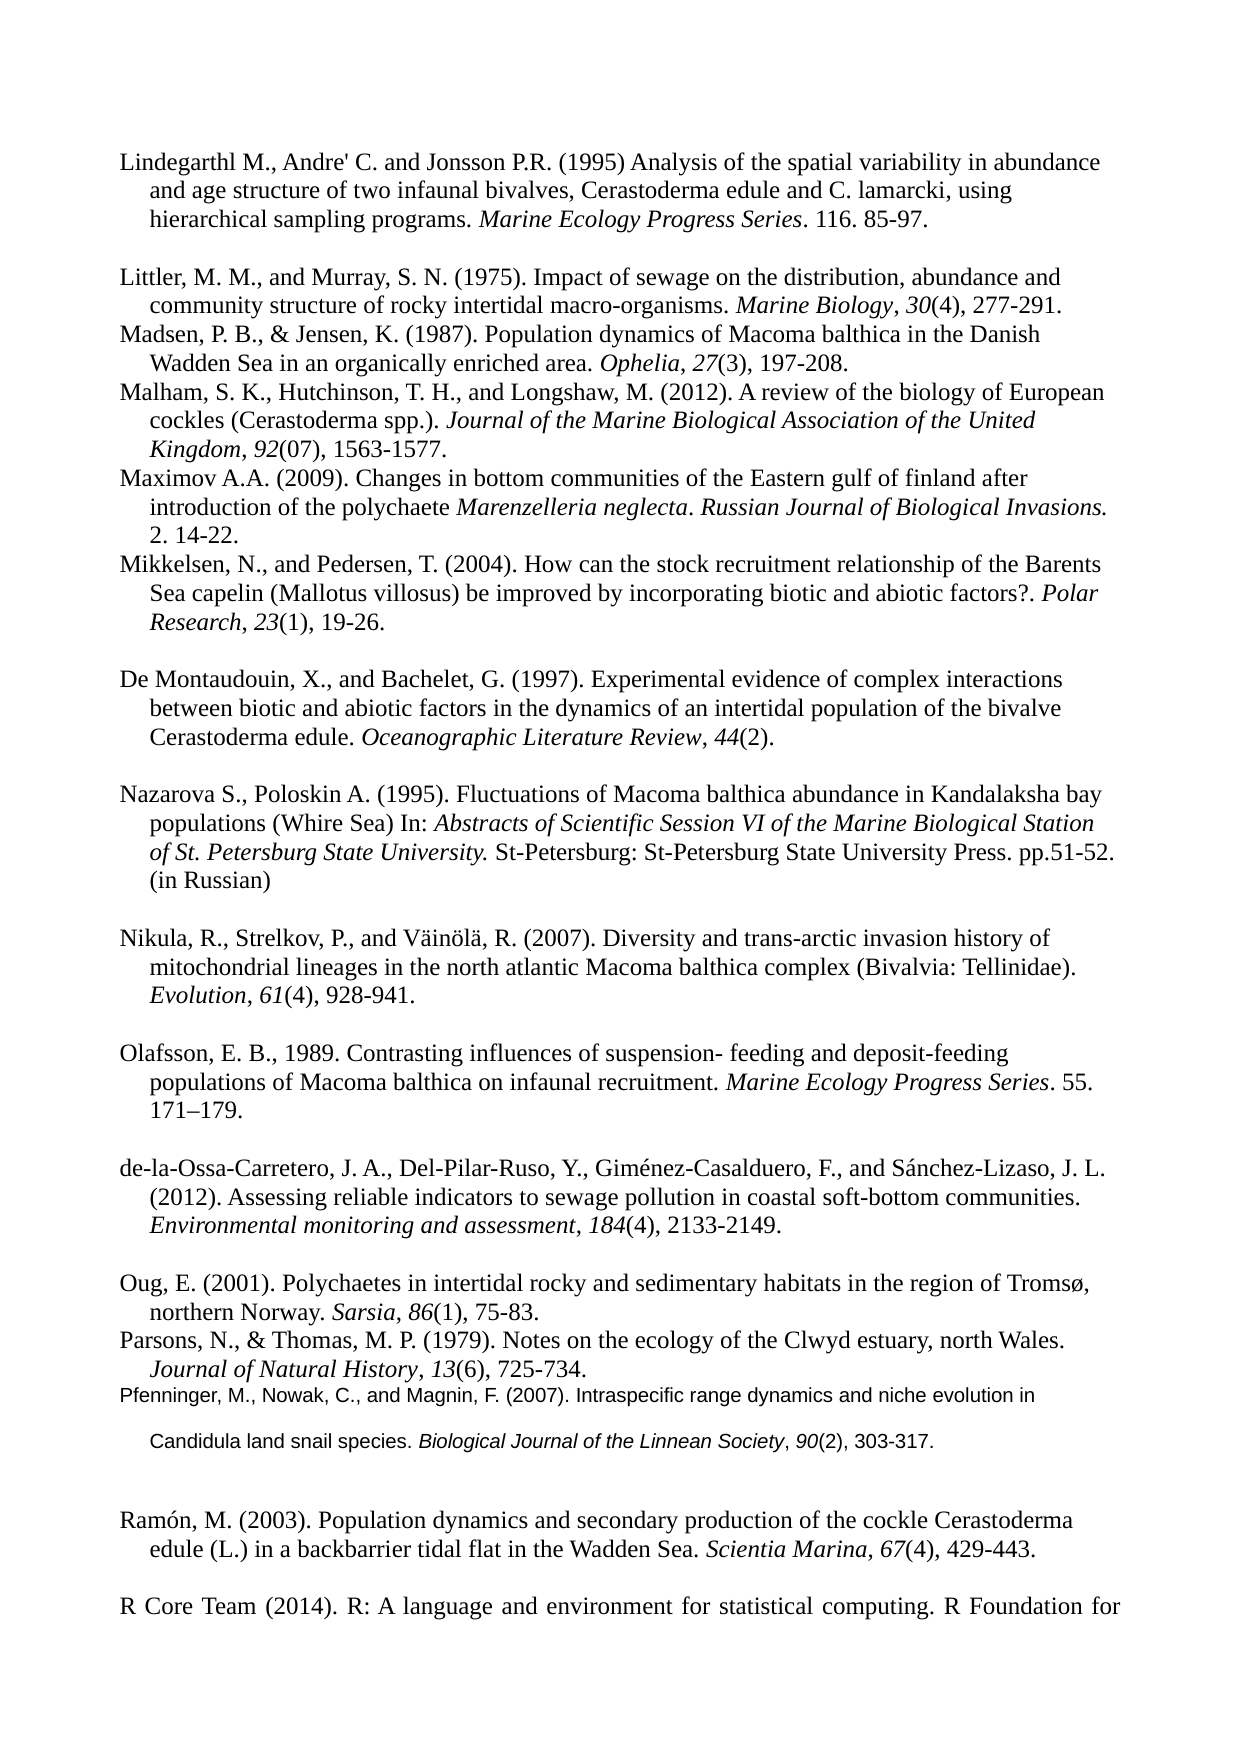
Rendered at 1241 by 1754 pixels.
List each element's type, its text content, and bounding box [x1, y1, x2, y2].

text Lindegarthl M., Andre' C. and Jonsson P.R. (1995) Analysis of the spatial variability in abundance and age structure of two infaunal bivalves, Cerastoderma edule and C. lamarcki, using hierarchical sampling programs. Marine Ecology Progress Series. 116. 85-97. [119, 147, 1122, 233]
text Madsen, P. B., & Jensen, K. (1987). Population dynamics of Macoma balthica in the Danish Wadden Sea in an organically enriched area. Ophelia, 27(3), 197-208. [119, 319, 1122, 377]
text Olafsson, E. B., 1989. Contrasting influences of suspension- feeding and deposit-feeding populations of Macoma balthica on infaunal recruitment. Marine Ecology Progress Series. 55. 171–179. [119, 1038, 1122, 1124]
text Nazarova S., Poloskin A. (1995). Fluctuations of Macoma balthica abundance in Kandalaksha bay populations (Whire Sea) In: Abstracts of Scientific Session VI of the Marine Biological Station of St. Petersburg State University. St-Petersburg: St-Petersburg State University Press. pp.51-52. (in Russian) [119, 779, 1122, 894]
text de-la-Ossa-Carretero, J. A., Del-Pilar-Ruso, Y., Giménez-Casalduero, F., and Sánchez-Lizaso, J. L. (2012). Assessing reliable indicators to sewage pollution in coastal soft-bottom communities. Environmental monitoring and assessment, 184(4), 2133-2149. [119, 1153, 1122, 1239]
text De Montaudouin, X., and Bachelet, G. (1997). Experimental evidence of complex interactions between biotic and abiotic factors in the dynamics of an intertidal population of the bivalve Cerastoderma edule. Oceanographic Literature Review, 44(2). [119, 664, 1122, 751]
text Maximov A.A. (2009). Changes in bottom communities of the Eastern gulf of finland after introduction of the polychaete Marenzelleria neglecta. Russian Journal of Biological Invasions. 2. 14-22. [119, 463, 1122, 549]
text Ramón, M. (2003). Population dynamics and secondary production of the cockle Cerastoderma edule (L.) in a backbarrier tidal flat in the Wadden Sea. Scientia Marina, 67(4), 429-443. [119, 1505, 1122, 1563]
text Parsons, N., & Thomas, M. P. (1979). Notes on the ecology of the Clwyd estuary, north Wales. Journal of Natural History, 13(6), 725-734. [119, 1326, 1122, 1383]
text Littler, M. M., and Murray, S. N. (1975). Impact of sewage on the distribution, abundance and community structure of rocky intertidal macro-organisms. Marine Biology, 30(4), 277-291. [119, 262, 1122, 319]
text Oug, E. (2001). Polychaetes in intertidal rocky and sedimentary habitats in the region of Tromsø, northern Norway. Sarsia, 86(1), 75-83. [119, 1268, 1122, 1326]
text Mikkelsen, N., and Pedersen, T. (2004). How can the stock recruitment relationship of the Barents Sea capelin (Mallotus villosus) be improved by incorporating biotic and abiotic factors?. Polar Research, 23(1), 19-26. [119, 549, 1122, 636]
text Nikula, R., Strelkov, P., and Väinölä, R. (2007). Diversity and trans‐arctic invasion history of mitochondrial lineages in the north atlantic Macoma balthica complex (Bivalvia: Tellinidae). Evolution, 61(4), 928-941. [119, 923, 1122, 1009]
text R Core Team (2014). R: A language and environment for statistical computing. R Foundation for [119, 1591, 1122, 1620]
text Malham, S. K., Hutchinson, T. H., and Longshaw, M. (2012). A review of the biology of European cockles (Cerastoderma spp.). Journal of the Marine Biological Association of the United Kingdom, 92(07), 1563-1577. [119, 377, 1122, 463]
text Pfenninger, M., Nowak, C., and Magnin, F. (2007). Intraspecific range dynamics and niche evolution in Candidula land snail species. Biological Journal of the Linnean Society, 90(2), 303-317. [119, 1383, 1122, 1453]
